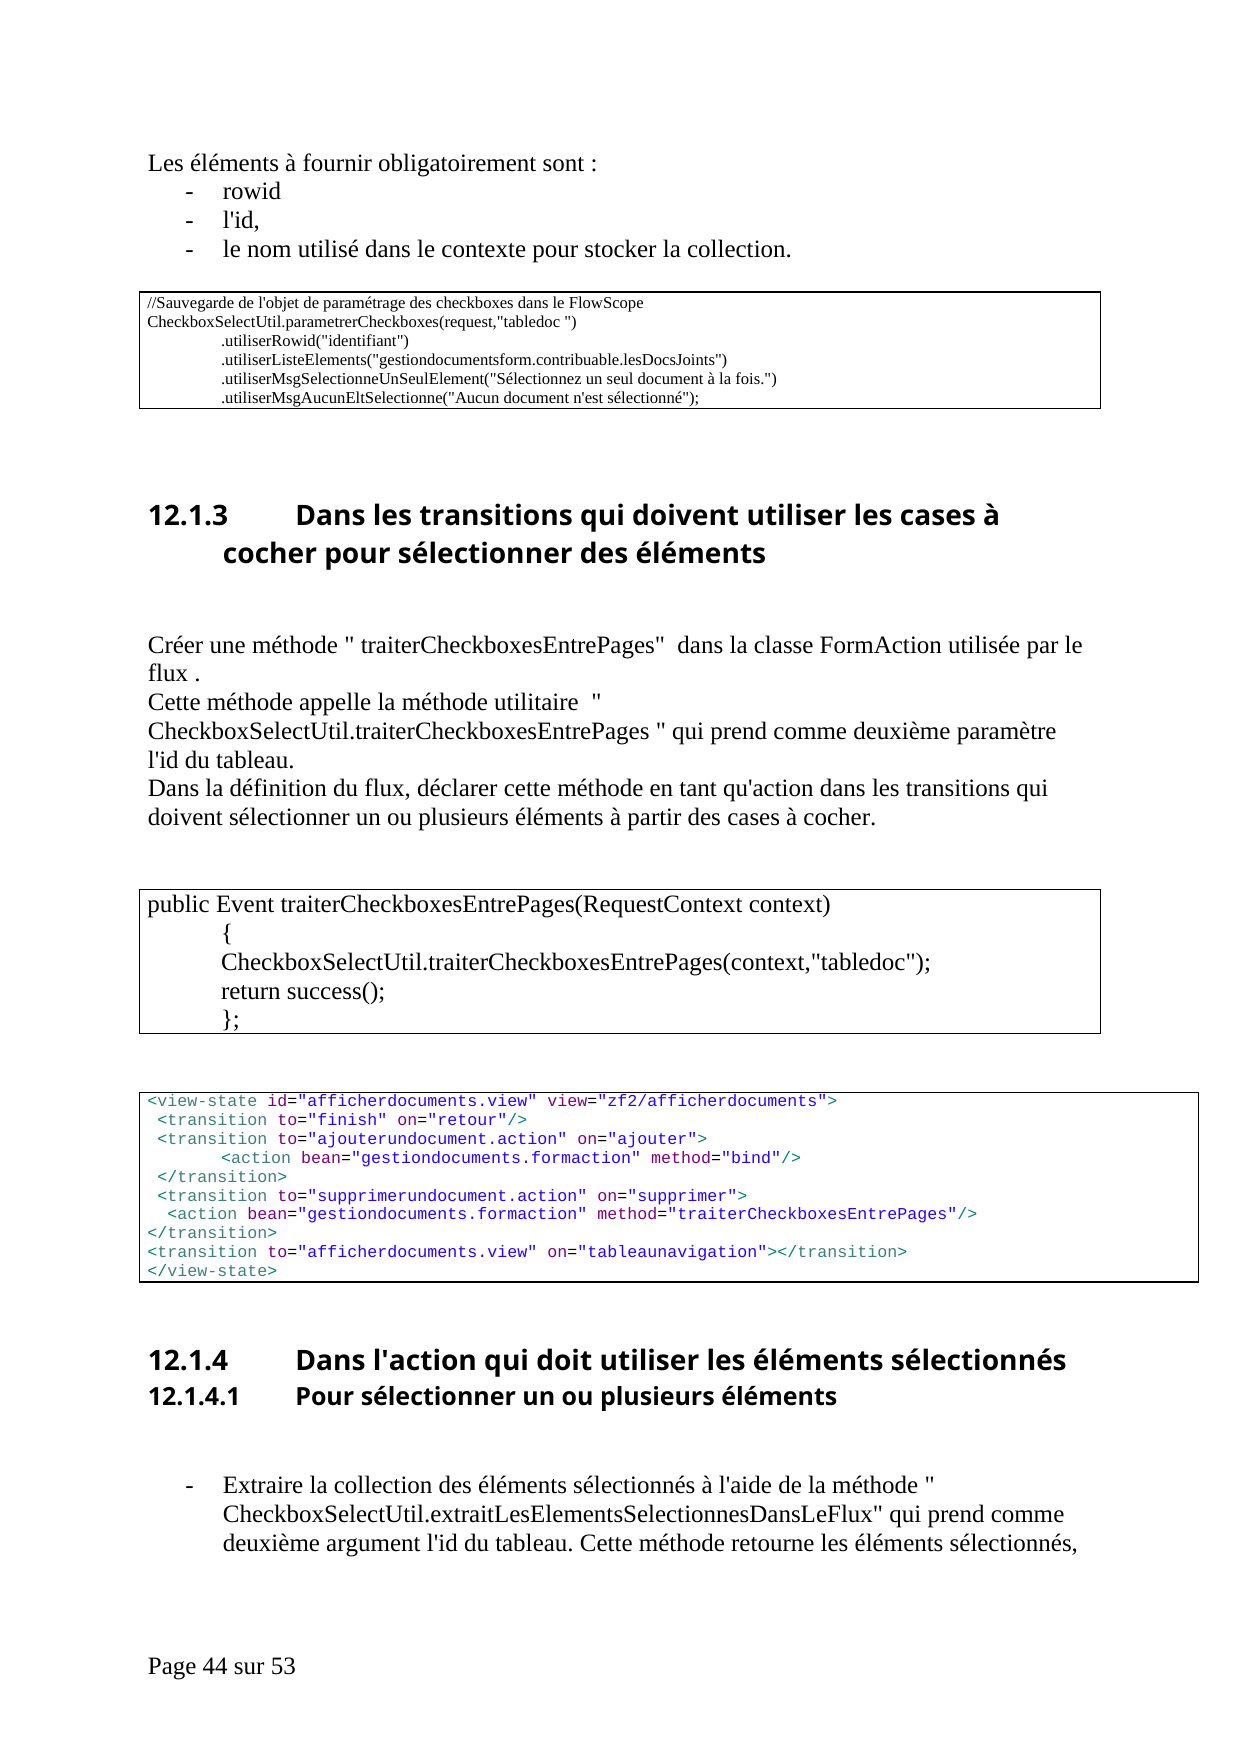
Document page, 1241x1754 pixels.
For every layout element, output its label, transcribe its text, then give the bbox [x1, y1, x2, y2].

list Extraire la collection des éléments sélectionnés à l'aide de la méthode " CheckboxSelectUtil.extraitLesElementsSelectionnesDansLeFlux" qui prend comme deuxième argument l'id du tableau. Cette méthode retourne les éléments sélectionnés, [185, 1471, 1092, 1557]
table_header public Event traiterCheckboxesEntrePages(RequestContext context) { CheckboxSelectUtil.traiterCheckboxesEntrePages(context,"tabledoc"); return success(); }; [140, 890, 1100, 1033]
text Dans la définition du flux, déclarer cette méthode en tant qu'action dans les transitions qui doivent sélectionner un ou plusieurs éléments à partir des cases à cocher. [148, 773, 1092, 831]
list le nom utilisé dans le contexte pour stocker la collection. [185, 234, 1092, 263]
table_header //Sauvegarde de l'objet de paramétrage des checkboxes dans le FlowScope CheckboxSelectUtil.parametrerCheckboxes(request,"tabledoc ") .utiliserRowid("identifiant") .utiliserListeElements("gestiondocumentsform.contribuable.lesDocsJoints") .utiliserMsgSelectionneUnSeulElement("Sélectionnez un seul document à la fois.") .utiliserMsgAucunEltSelectionne("Aucun document n'est sélectionné"); [140, 293, 1100, 407]
text Les éléments à fournir obligatoirement sont : [148, 148, 1092, 176]
text Cette méthode appelle la méthode utilitaire " CheckboxSelectUtil.traiterCheckboxesEntrePages " qui prend comme deuxième paramètre l'id du tableau. [148, 687, 1092, 773]
list rowid [185, 176, 1092, 205]
text Créer une méthode " traiterCheckboxesEntrePages" dans la classe FormAction utilisée par le flux . [148, 630, 1092, 687]
subtitle Dans les transitions qui doivent utiliser les cases à cocher pour sélectionner des éléments [148, 495, 1092, 572]
subtitle Dans l'action qui doit utiliser les éléments sélectionnés [148, 1340, 1092, 1379]
table_header <view-state id="afficherdocuments.view" view="zf2/afficherdocuments"> <transition to="finish" on="retour"/> <transition to="ajouterundocument.action" on="ajouter"> <action bean="gestiondocuments.formaction" method="bind"/> </transition> <transition to="supprimerundocument.action" on="supprimer"> <action bean="gestiondocuments.formaction" method="traiterCheckboxesEntrePages"/> </transition> <transition to="afficherdocuments.view" on="tableaunavigation"></transition> </view-state> [140, 1093, 1198, 1281]
subtitle Pour sélectionner un ou plusieurs éléments [148, 1379, 1092, 1413]
list l'id, [185, 205, 1092, 234]
